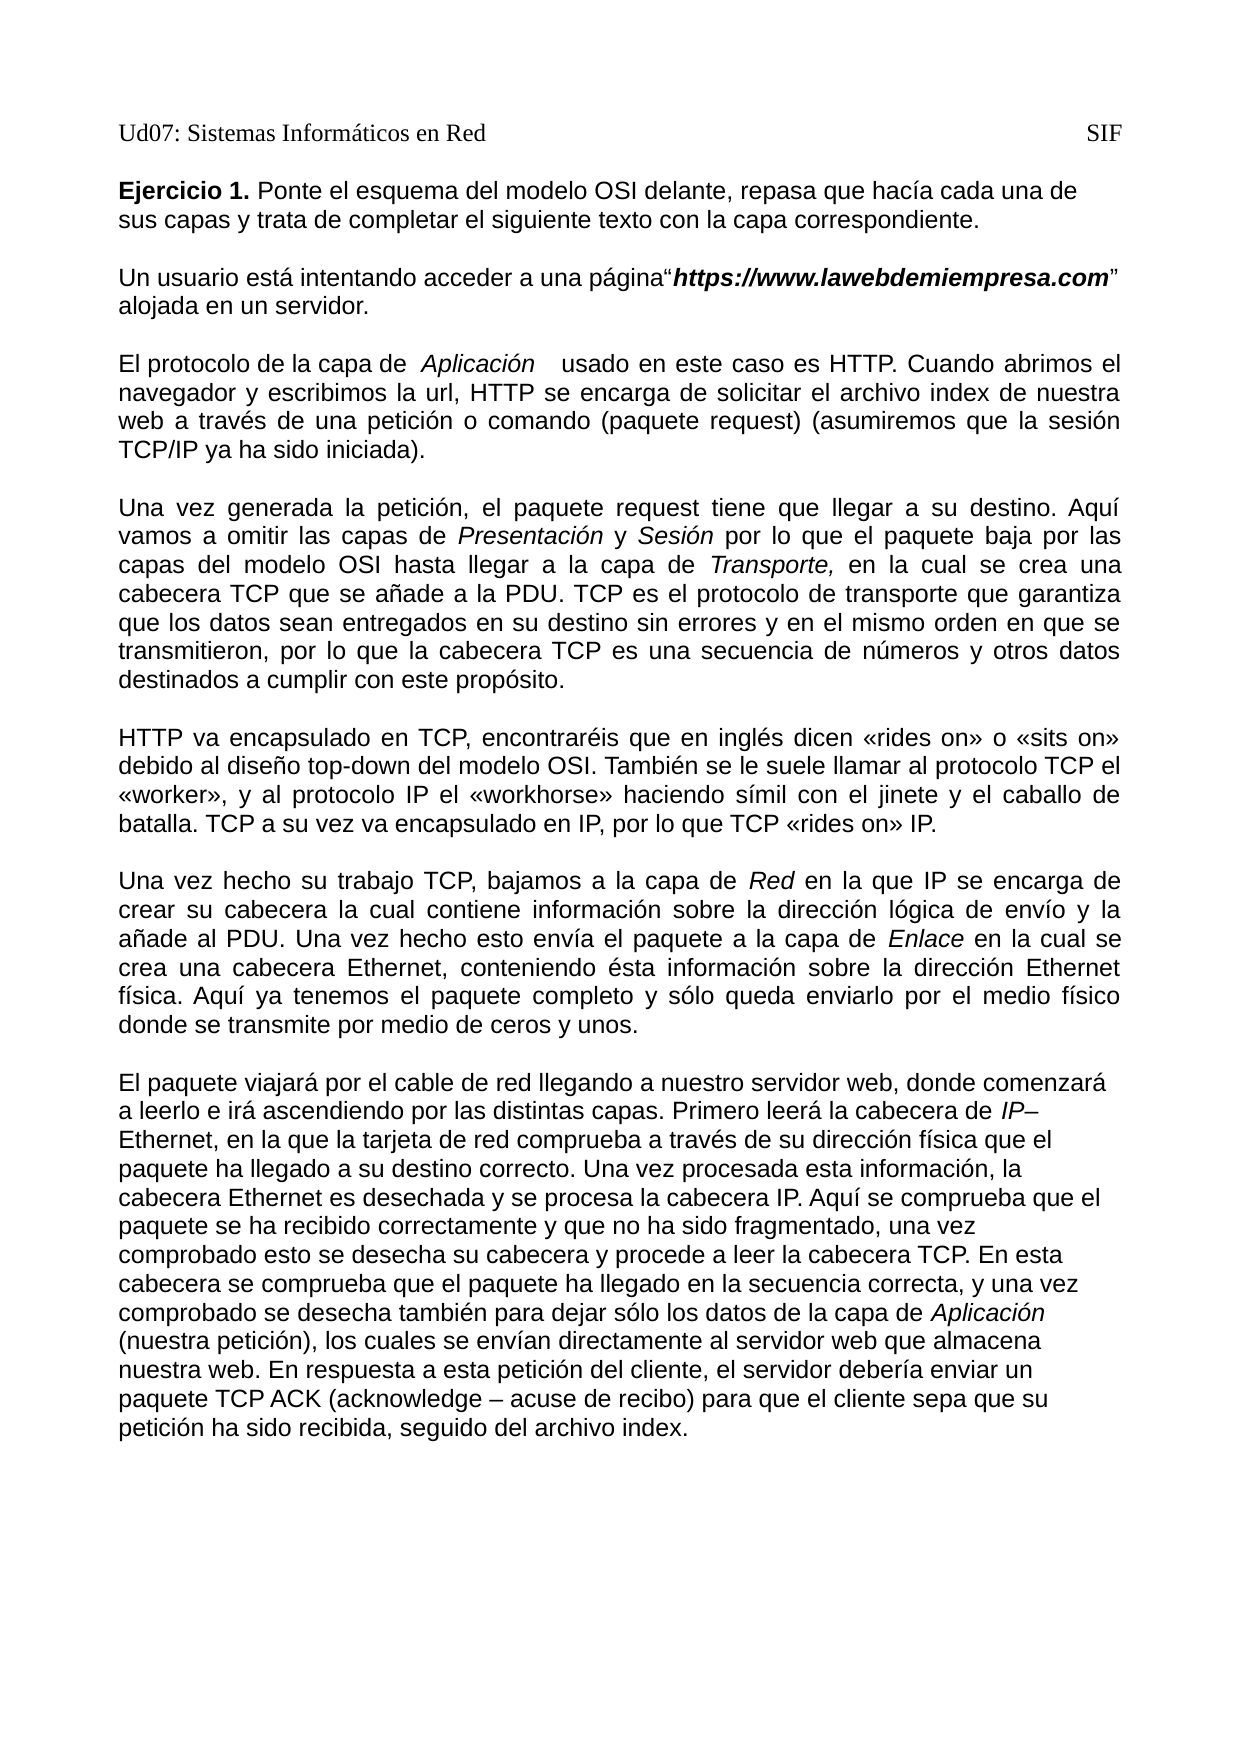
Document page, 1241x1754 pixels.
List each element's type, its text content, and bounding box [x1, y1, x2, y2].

text El protocolo de la capa de Aplicación usado en este caso es HTTP. Cuando abrimos el navegador y escribimos la url, HTTP se encarga de solicitar el archivo index de nuestra web a través de una petición o comando (paquete request) (asumiremos que la sesión TCP/IP ya ha sido iniciada). [118, 349, 1122, 464]
text HTTP va encapsulado en TCP, encontraréis que en inglés dicen «rides on» o «sits on» debido al diseño top-down del modelo OSI. También se le suele llamar al protocolo TCP el «worker», y al protocolo IP el «workhorse» haciendo símil con el jinete y el caballo de batalla. TCP a su vez va encapsulado en IP, por lo que TCP «rides on» IP. [118, 723, 1122, 838]
text Un usuario está intentando acceder a una página“https://www.lawebdemiempresa.com” alojada en un servidor. [118, 263, 1122, 320]
text El paquete viajará por el cable de red llegando a nuestro servidor web, donde comenzará a leerlo e irá ascendiendo por las distintas capas. Primero leerá la cabecera de IP– Ethernet, en la que la tarjeta de red comprueba a través de su dirección física que el paquete ha llegado a su destino correcto. Una vez procesada esta información, la cabecera Ethernet es desechada y se procesa la cabecera IP. Aquí se comprueba que el paquete se ha recibido correctamente y que no ha sido fragmentado, una vez comprobado esto se desecha su cabecera y procede a leer la cabecera TCP. En esta cabecera se comprueba que el paquete ha llegado en la secuencia correcta, y una vez comprobado se desecha también para dejar sólo los datos de la capa de Aplicación (nuestra petición), los cuales se envían directamente al servidor web que almacena nuestra web. En respuesta a esta petición del cliente, el servidor debería enviar un paquete TCP ACK (acknowledge – acuse de recibo) para que el cliente sepa que su petición ha sido recibida, seguido del archivo index. [118, 1068, 1122, 1441]
text Una vez hecho su trabajo TCP, bajamos a la capa de Red en la que IP se encarga de crear su cabecera la cual contiene información sobre la dirección lógica de envío y la añade al PDU. Una vez hecho esto envía el paquete a la capa de Enlace en la cual se crea una cabecera Ethernet, conteniendo ésta información sobre la dirección Ethernet física. Aquí ya tenemos el paquete completo y sólo queda enviarlo por el medio físico donde se transmite por medio de ceros y unos. [118, 866, 1122, 1039]
text Ejercicio 1. Ponte el esquema del modelo OSI delante, repasa que hacía cada una de sus capas y trata de completar el siguiente texto con la capa correspondiente. [118, 176, 1122, 234]
text Una vez generada la petición, el paquete request tiene que llegar a su destino. Aquí vamos a omitir las capas de Presentación y Sesión por lo que el paquete baja por las capas del modelo OSI hasta llegar a la capa de Transporte, en la cual se crea una cabecera TCP que se añade a la PDU. TCP es el protocolo de transporte que garantiza que los datos sean entregados en su destino sin errores y en el mismo orden en que se transmitieron, por lo que la cabecera TCP es una secuencia de números y otros datos destinados a cumplir con este propósito. [118, 493, 1122, 694]
